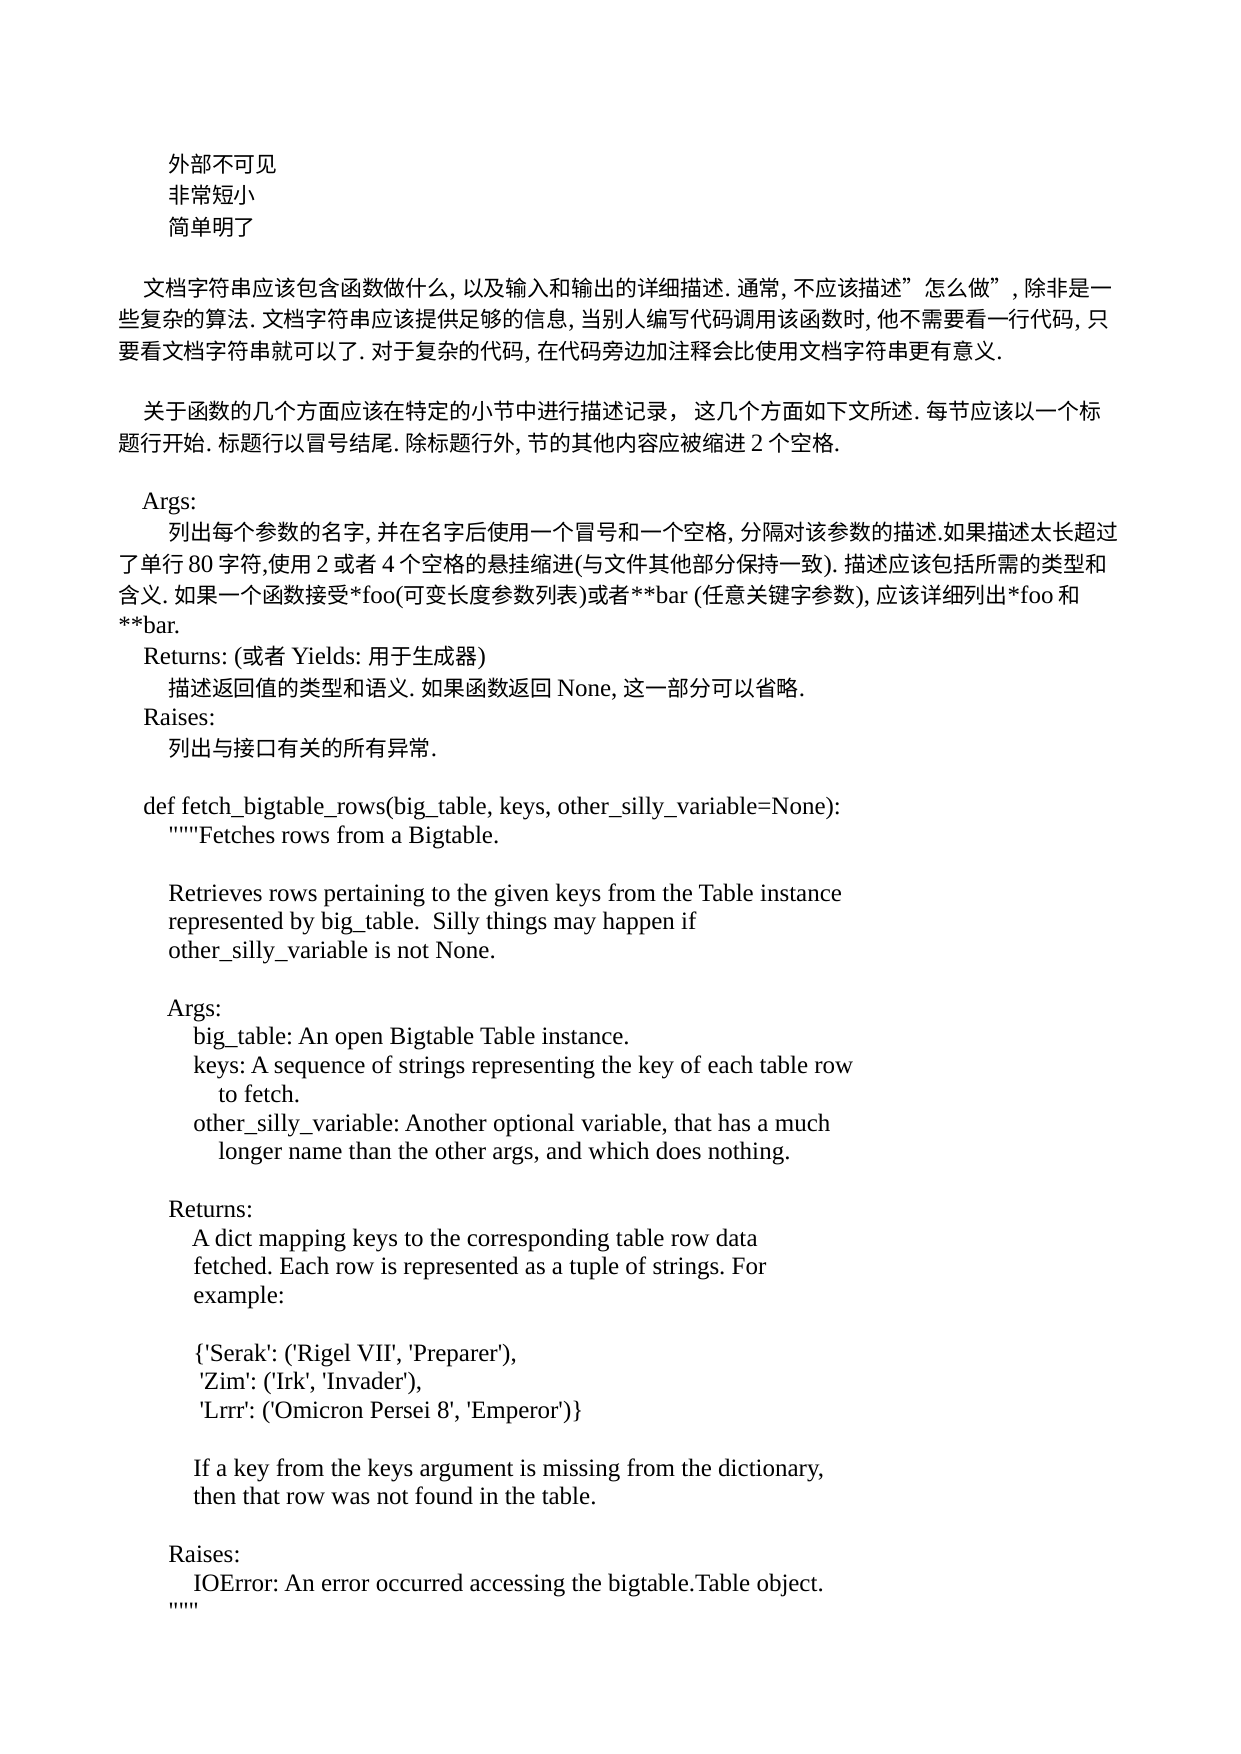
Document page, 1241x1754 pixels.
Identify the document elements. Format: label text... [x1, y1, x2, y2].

text {'Serak': ('Rigel VII', 'Preparer'), [118, 1338, 1122, 1366]
text other_silly_variable is not None. [118, 935, 1122, 964]
text """ [118, 1596, 1122, 1625]
text big_table: An open Bigtable Table instance. [118, 1021, 1122, 1050]
text Raises: [118, 1539, 1122, 1568]
text Retrieves rows pertaining to the given keys from the Table instance [118, 878, 1122, 906]
text Returns: (或者 Yields: 用于生成器) [118, 639, 1122, 671]
text Args: [118, 993, 1122, 1021]
text represented by big_table. Silly things may happen if [118, 906, 1122, 935]
text def fetch_bigtable_rows(big_table, keys, other_silly_variable=None): [118, 791, 1122, 820]
text to fetch. [118, 1079, 1122, 1108]
text 非常短小 [118, 178, 1122, 210]
text 'Lrrr': ('Omicron Persei 8', 'Emperor')} [118, 1395, 1122, 1424]
text other_silly_variable: Another optional variable, that has a much [118, 1108, 1122, 1136]
text If a key from the keys argument is missing from the dictionary, [118, 1453, 1122, 1481]
text A dict mapping keys to the corresponding table row data [118, 1223, 1122, 1251]
text 文档字符串应该包含函数做什么, 以及输入和输出的详细描述. 通常, 不应该描述”怎么做”, 除非是一些复杂的算法. 文档字符串应该提供足够的信息, 当别人编写代码调用该函数时, 他不需要看一行代码, 只要看文档字符串就可以了. 对于复杂的代码, 在代码旁边加注释会比使用文档字符串更有意义. [118, 271, 1122, 366]
text 关于函数的几个方面应该在特定的小节中进行描述记录， 这几个方面如下文所述. 每节应该以一个标题行开始. 标题行以冒号结尾. 除标题行外, 节的其他内容应被缩进2个空格. [118, 394, 1122, 458]
text Raises: [118, 702, 1122, 731]
text 外部不可见 [118, 147, 1122, 178]
text Args: [118, 486, 1122, 515]
text 列出与接口有关的所有异常. [118, 731, 1122, 763]
text then that row was not found in the table. [118, 1481, 1122, 1510]
text """Fetches rows from a Bigtable. [118, 820, 1122, 849]
text keys: A sequence of strings representing the key of each table row [118, 1050, 1122, 1079]
text IOError: An error occurred accessing the bigtable.Table object. [118, 1568, 1122, 1596]
text 列出每个参数的名字, 并在名字后使用一个冒号和一个空格, 分隔对该参数的描述.如果描述太长超过了单行80字符,使用2或者4个空格的悬挂缩进(与文件其他部分保持一致). 描述应该包括所需的类型和含义. 如果一个函数接受*foo(可变长度参数列表)或者**bar (任意关键字参数), 应该详细列出*foo和**bar. [118, 515, 1122, 639]
text longer name than the other args, and which does nothing. [118, 1136, 1122, 1165]
text Returns: [118, 1194, 1122, 1223]
text 'Zim': ('Irk', 'Invader'), [118, 1366, 1122, 1395]
text example: [118, 1280, 1122, 1309]
text 描述返回值的类型和语义. 如果函数返回None, 这一部分可以省略. [118, 671, 1122, 702]
text 简单明了 [118, 210, 1122, 242]
text fetched. Each row is represented as a tuple of strings. For [118, 1251, 1122, 1280]
